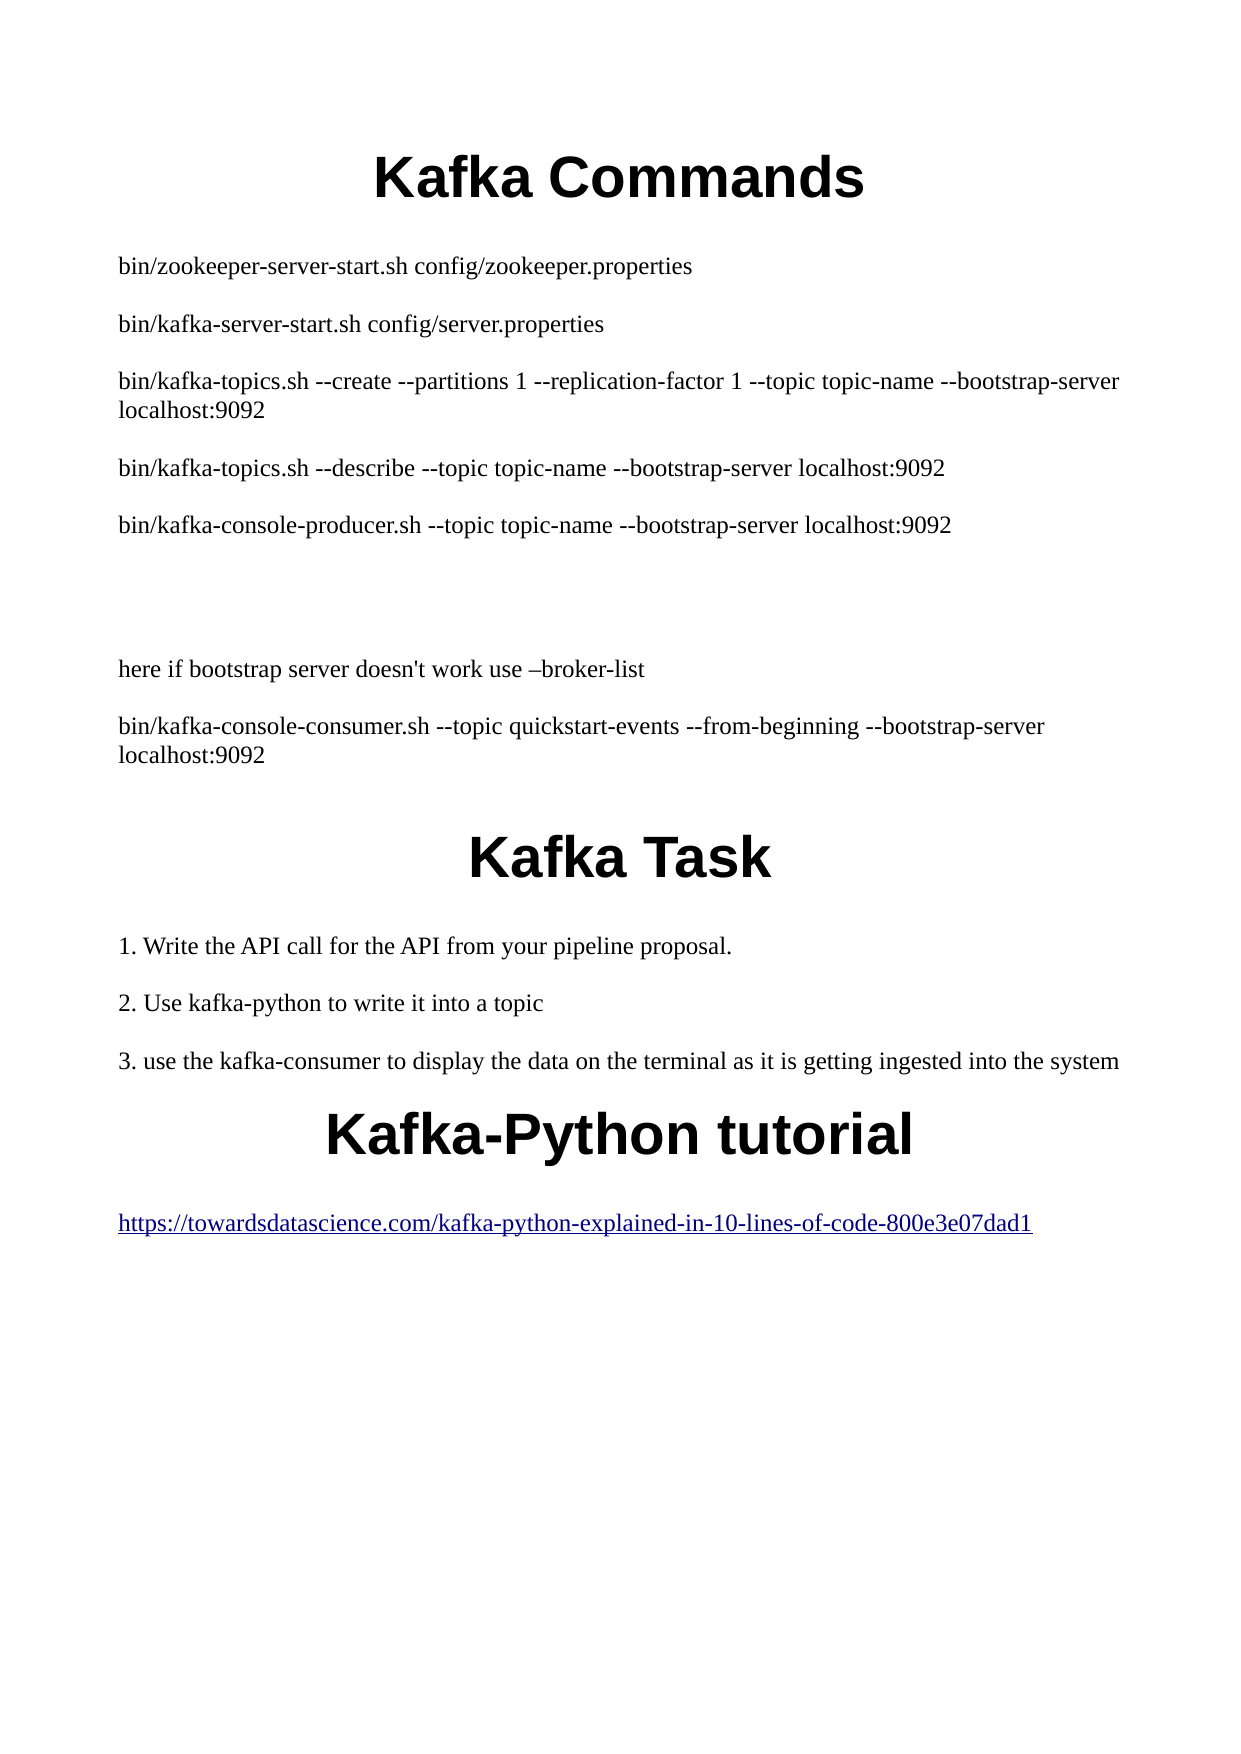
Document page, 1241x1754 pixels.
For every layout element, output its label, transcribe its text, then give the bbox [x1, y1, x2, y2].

text here if bootstrap server doesn't work use –broker-list [118, 654, 1122, 683]
text bin/kafka-server-start.sh config/server.properties [118, 309, 1122, 338]
title Kafka Commands [118, 143, 1122, 210]
text 1. Write the API call for the API from your pipeline proposal. [118, 931, 1122, 960]
text bin/kafka-topics.sh --describe --topic topic-name --bootstrap-server localhost:9092 [118, 453, 1122, 481]
text 3. use the kafka-consumer to display the data on the terminal as it is getting ingested into the system [118, 1046, 1122, 1075]
title Kafka Task [118, 823, 1122, 890]
text bin/zookeeper-server-start.sh config/zookeeper.properties [118, 251, 1122, 280]
text 2. Use kafka-python to write it into a topic [118, 988, 1122, 1017]
text bin/kafka-topics.sh --create --partitions 1 --replication-factor 1 --topic topic-name --bootstrap-server localhost:9092 [118, 366, 1122, 424]
text bin/kafka-console-producer.sh --topic topic-name --bootstrap-server localhost:9092 [118, 510, 1122, 539]
title Kafka-Python tutorial [118, 1100, 1122, 1167]
text bin/kafka-console-consumer.sh --topic quickstart-events --from-beginning --bootstrap-server localhost:9092 [118, 711, 1122, 769]
text https://towardsdatascience.com/kafka-python-explained-in-10-lines-of-code-800e3e07dad1 [118, 1208, 1122, 1237]
